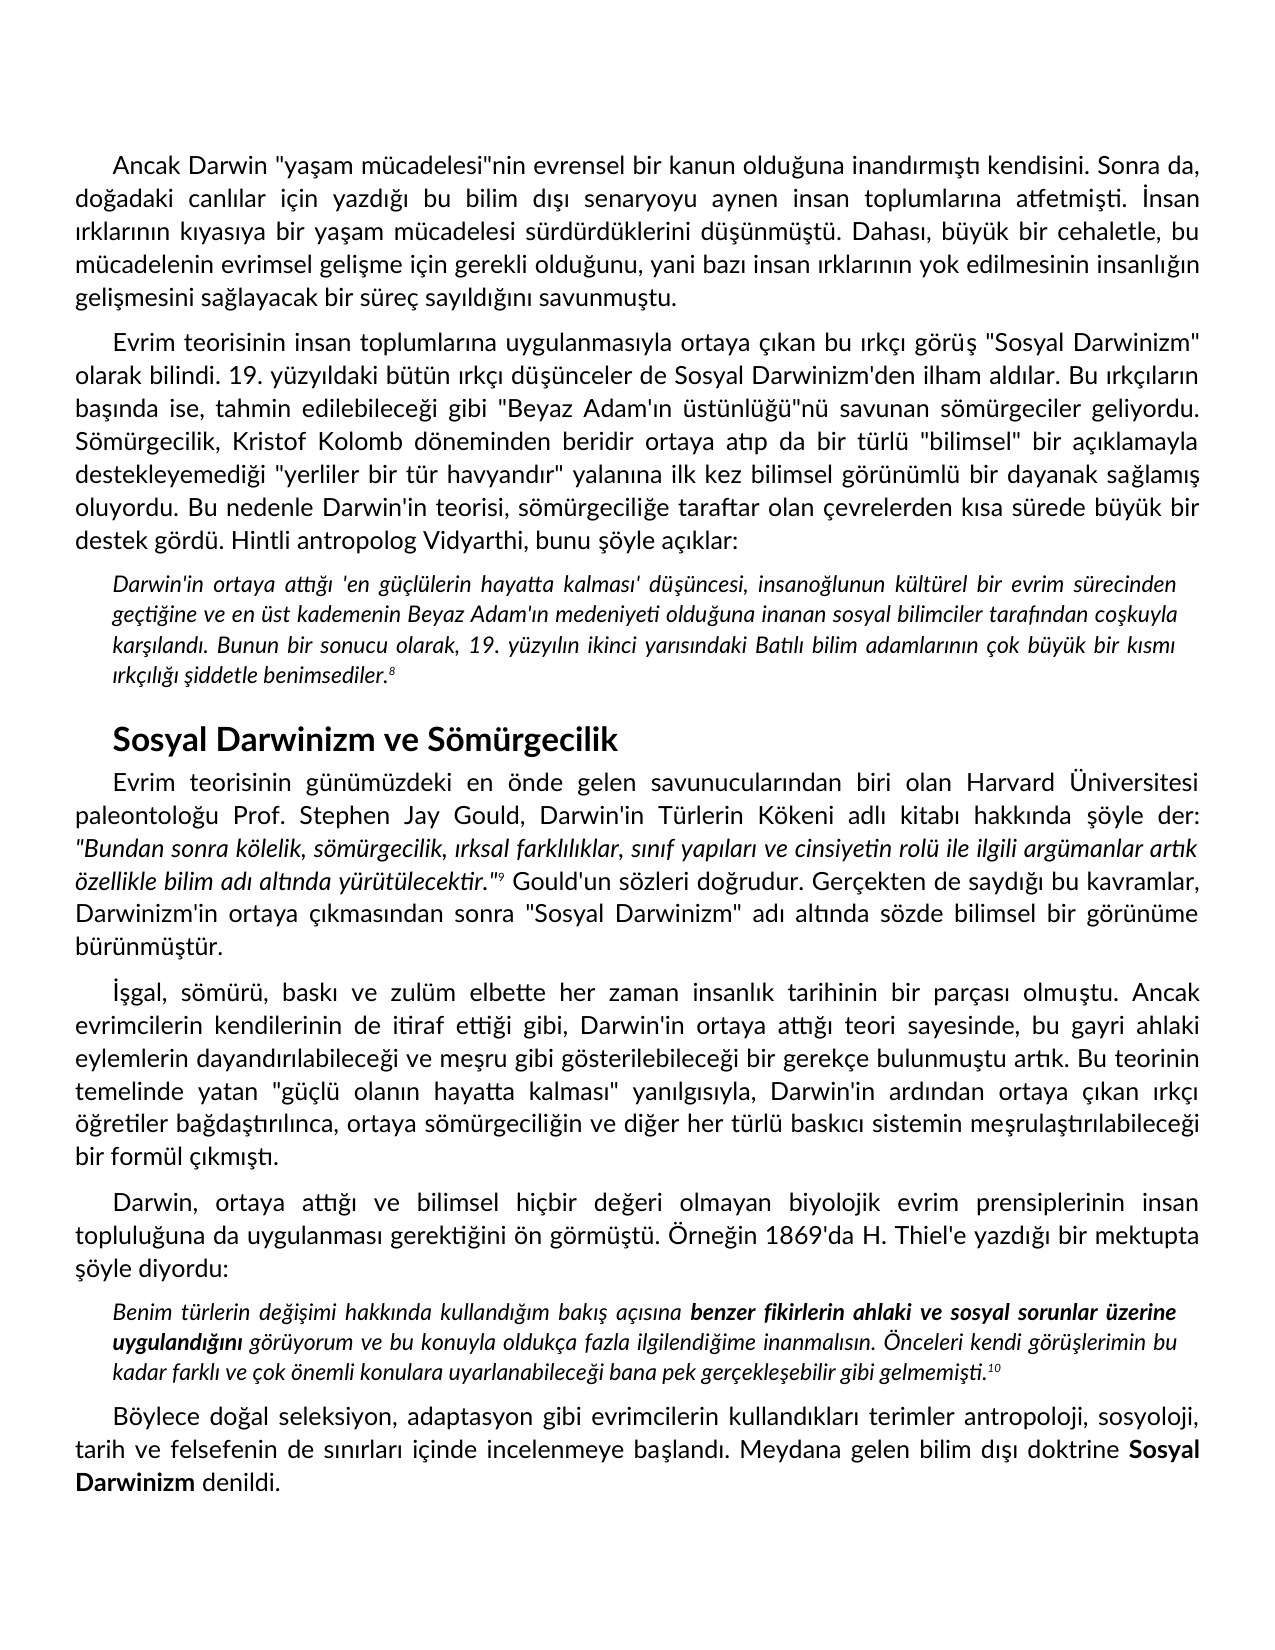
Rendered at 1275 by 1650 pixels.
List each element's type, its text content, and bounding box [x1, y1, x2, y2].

text Darwin, ortaya attığı ve bilimsel hiçbir değeri olmayan biyolojik evrim prensiplerinin insan topluluğuna da uygulanması gerektiğini ön görmüştü. Örneğin 1869'da H. Thiel'e yazdığı bir mektupta şöyle diyordu: [75, 1186, 1200, 1282]
text Evrim teorisinin insan toplumlarına uygulanmasıyla ortaya çıkan bu ırkçı görüş "Sosyal Darwinizm" olarak bilindi. 19. yüzyıldaki bütün ırkçı düşünceler de Sosyal Darwinizm'den ilham aldılar. Bu ırkçıların başında ise, tahmin edilebileceği gibi "Beyaz Adam'ın üstünlüğü"nü savunan sömürgeciler geliyordu. Sömürgecilik, Kristof Kolomb döneminden beridir ortaya atıp da bir türlü "bilimsel" bir açıklamayla destekleyemediği "yerliler bir tür havyandır" yalanına ilk kez bilimsel görünümlü bir dayanak sağlamış oluyordu. Bu nedenle Darwin'in teorisi, sömürgeciliğe taraftar olan çevrelerden kısa sürede büyük bir destek gördü. Hintli antropolog Vidyarthi, bunu şöyle açıklar: [75, 327, 1200, 554]
text Evrim teorisinin günümüzdeki en önde gelen savunucularından biri olan Harvard Üniversitesi paleontoloğu Prof. Stephen Jay Gould, Darwin'in Türlerin Kökeni adlı kitabı hakkında şöyle der: "Bundan sonra kölelik, sömürgecilik, ırksal farklılıklar, sınıf yapıları ve cinsiyetin rolü ile ilgili argümanlar artık özellikle bilim adı altında yürütülecektir."9 Gould'un sözleri doğrudur. Gerçekten de saydığı bu kavramlar, Darwinizm'in ortaya çıkmasından sonra "Sosyal Darwinizm" adı altında sözde bilimsel bir görünüme bürünmüştür. [75, 766, 1200, 961]
text Ancak Darwin "yaşam mücadelesi"nin evrensel bir kanun olduğuna inandırmıştı kendisini. Sonra da, doğadaki canlılar için yazdığı bu bilim dışı senaryoyu aynen insan toplumlarına atfetmişti. İnsan ırklarının kıyasıya bir yaşam mücadelesi sürdürdüklerini düşünmüştü. Dahası, büyük bir cehaletle, bu mücadelenin evrimsel gelişme için gerekli olduğunu, yani bazı insan ırklarının yok edilmesinin insanlığın gelişmesini sağlayacak bir süreç sayıldığını savunmuştu. [75, 150, 1200, 312]
text Benim türlerin değişimi hakkında kullandığım bakış açısına benzer fikirlerin ahlaki ve sosyal sorunlar üzerine uygulandığını görüyorum ve bu konuyla oldukça fazla ilgilendiğime inanmalısın. Önceleri kendi görüşlerimin bu kadar farklı ve çok önemli konulara uyarlanabileceği bana pek gerçekleşebilir gibi gelmemişti.10 [112, 1298, 1178, 1386]
text Darwin'in ortaya attığı 'en güçlülerin hayatta kalması' düşüncesi, insanoğlunun kültürel bir evrim sürecinden geçtiğine ve en üst kademenin Beyaz Adam'ın medeniyeti olduğuna inanan sosyal bilimciler tarafından coşkuyla karşılandı. Bunun bir sonucu olarak, 19. yüzyılın ikinci yarısındaki Batılı bilim adamlarının çok büyük bir kısmı ırkçılığı şiddetle benimsediler.8 [112, 570, 1178, 688]
text İşgal, sömürü, baskı ve zulüm elbette her zaman insanlık tarihinin bir parçası olmuştu. Ancak evrimcilerin kendilerinin de itiraf ettiği gibi, Darwin'in ortaya attığı teori sayesinde, bu gayri ahlaki eylemlerin dayandırılabileceği ve meşru gibi gösterilebileceği bir gerekçe bulunmuştu artık. Bu teorinin temelinde yatan "güçlü olanın hayatta kalması" yanılgısıyla, Darwin'in ardından ortaya çıkan ırkçı öğretiler bağdaştırılınca, ortaya sömürgeciliğin ve diğer her türlü baskıcı sistemin meşrulaştırılabileceği bir formül çıkmıştı. [75, 976, 1200, 1171]
subtitle Sosyal Darwinizm ve Sömürgecilik [112, 718, 1200, 758]
text Böylece doğal seleksiyon, adaptasyon gibi evrimcilerin kullandıkları terimler antropoloji, sosyoloji, tarih ve felsefenin de sınırları içinde incelenmeye başlandı. Meydana gelen bilim dışı doktrine Sosyal Darwinizm denildi. [75, 1401, 1200, 1497]
